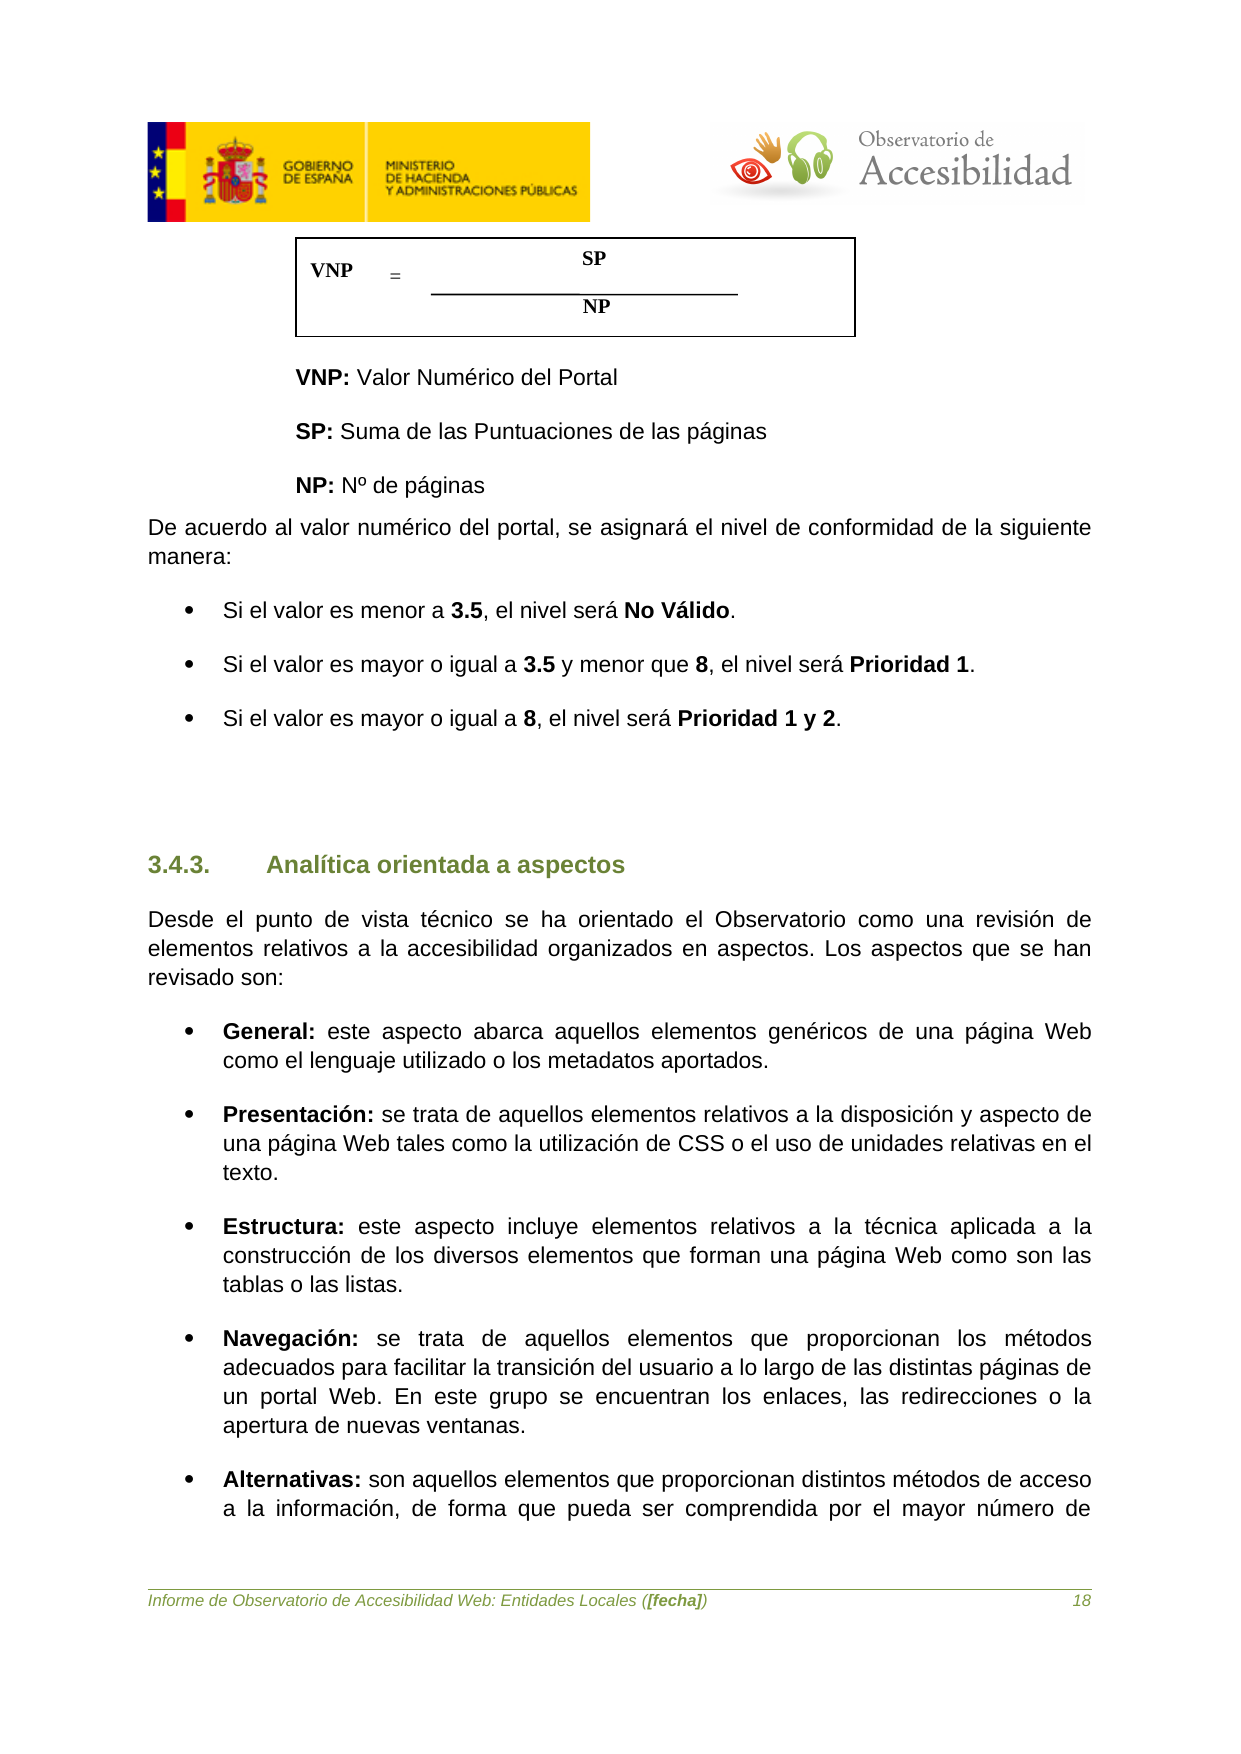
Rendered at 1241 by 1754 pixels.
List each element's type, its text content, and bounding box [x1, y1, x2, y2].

list Presentación: se trata de aquellos elementos relativos a la disposición y aspecto de una página Web tales como la utilización de CSS o el uso de unidades relativas en el texto. [185, 1101, 1092, 1186]
list Navegación: se trata de aquellos elementos que proporcionan los métodos adecuados para facilitar la transición del usuario a lo largo de las distintas páginas de un portal Web. En este grupo se encuentran los enlaces, las redirecciones o la apertura de nuevas ventanas. [185, 1325, 1092, 1438]
text Desde el punto de vista técnico se ha orientado el Observatorio como una revisión de elementos relativos a la accesibilidad organizados en aspectos. Los aspectos que se han revisado son: [148, 906, 1092, 991]
list Estructura: este aspecto incluye elementos relativos a la técnica aplicada a la construcción de los diversos elementos que forman una página Web como son las tablas o las listas. [185, 1213, 1092, 1297]
text De acuerdo al valor numérico del portal, se asignará el nivel de conformidad de la siguiente manera: [148, 514, 1092, 569]
list Si el valor es menor a 3.5, el nivel será No Válido. [185, 597, 1092, 623]
list Si el valor es mayor o igual a 8, el nivel será Prioridad 1 y 2. [185, 704, 1092, 731]
text SP: Suma de las Puntuaciones de las páginas [295, 418, 1092, 444]
text NP: Nº de páginas [295, 472, 1092, 498]
text VNP: Valor Numérico del Portal [295, 364, 1092, 391]
picture [710, 122, 1086, 205]
picture [147, 122, 591, 222]
subtitle Analítica orientada a aspectos [148, 850, 1092, 879]
list General: este aspecto abarca aquellos elementos genéricos de una página Web como el lenguaje utilizado o los metadatos aportados. [185, 1018, 1092, 1074]
list Si el valor es mayor o igual a 3.5 y menor que 8, el nivel será Prioridad 1. [185, 651, 1092, 677]
list Alternativas: son aquellos elementos que proporcionan distintos métodos de acceso a la información, de forma que pueda ser comprendida por el mayor número de [185, 1466, 1092, 1521]
